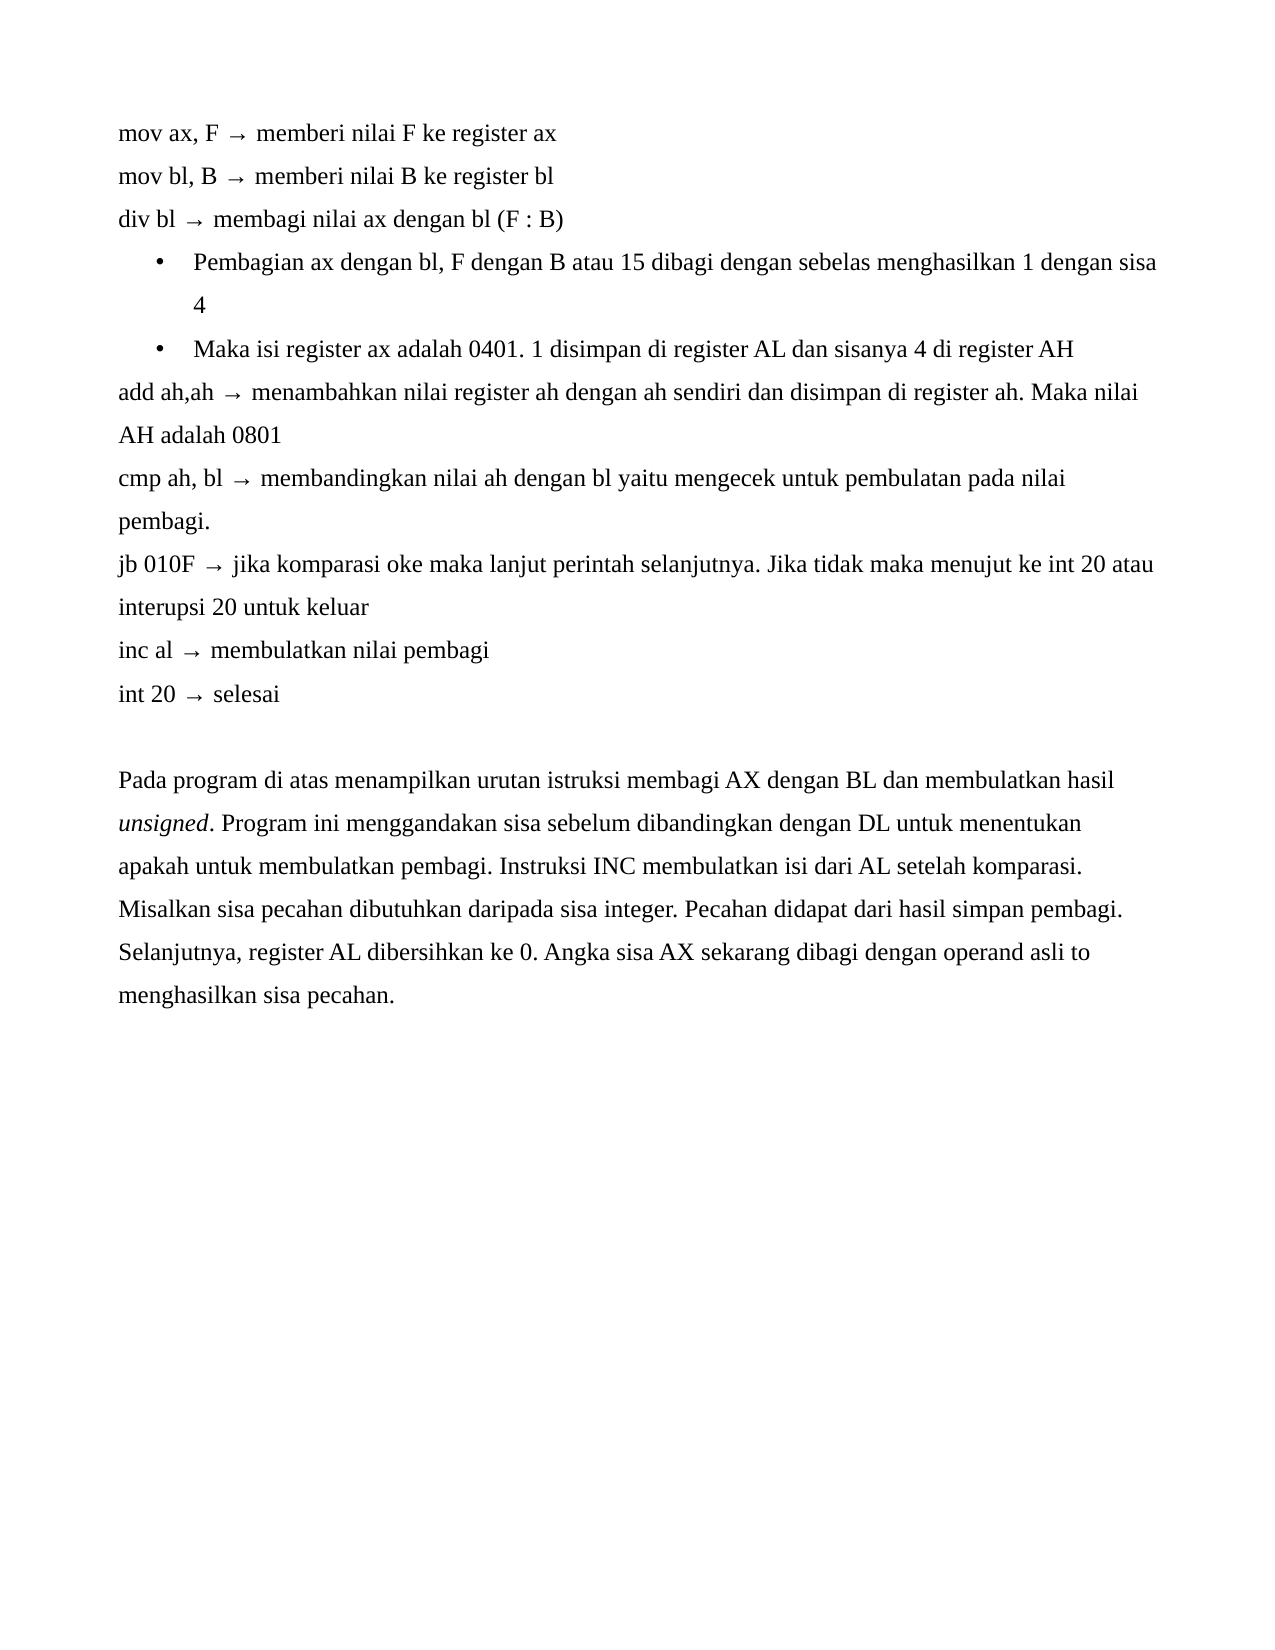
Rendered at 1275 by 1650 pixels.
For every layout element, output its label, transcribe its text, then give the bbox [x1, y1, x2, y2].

list Pembagian ax dengan bl, F dengan B atau 15 dibagi dengan sebelas menghasilkan 1 dengan sisa 4 [156, 247, 1157, 319]
text mov ax, F → memberi nilai F ke register ax [118, 118, 1157, 147]
list Maka isi register ax adalah 0401. 1 disimpan di register AL dan sisanya 4 di register AH [156, 334, 1157, 362]
text inc al → membulatkan nilai pembagi [118, 636, 1157, 664]
text div bl → membagi nilai ax dengan bl (F : B) [118, 204, 1157, 233]
text mov bl, B → memberi nilai B ke register bl [118, 161, 1157, 190]
text cmp ah, bl → membandingkan nilai ah dengan bl yaitu mengecek untuk pembulatan pada nilai pembagi. [118, 463, 1157, 535]
text add ah,ah → menambahkan nilai register ah dengan ah sendiri dan disimpan di register ah. Maka nilai AH adalah 0801 [118, 377, 1157, 449]
text jb 010F → jika komparasi oke maka lanjut perintah selanjutnya. Jika tidak maka menujut ke int 20 atau interupsi 20 untuk keluar [118, 549, 1157, 621]
text int 20 → selesai [118, 679, 1157, 707]
text Pada program di atas menampilkan urutan istruksi membagi AX dengan BL dan membulatkan hasil unsigned. Program ini menggandakan sisa sebelum dibandingkan dengan DL untuk menentukan apakah untuk membulatkan pembagi. Instruksi INC membulatkan isi dari AL setelah komparasi. [118, 765, 1157, 880]
text Misalkan sisa pecahan dibutuhkan daripada sisa integer. Pecahan didapat dari hasil simpan pembagi. Selanjutnya, register AL dibersihkan ke 0. Angka sisa AX sekarang dibagi dengan operand asli to menghasilkan sisa pecahan. [118, 894, 1157, 1009]
